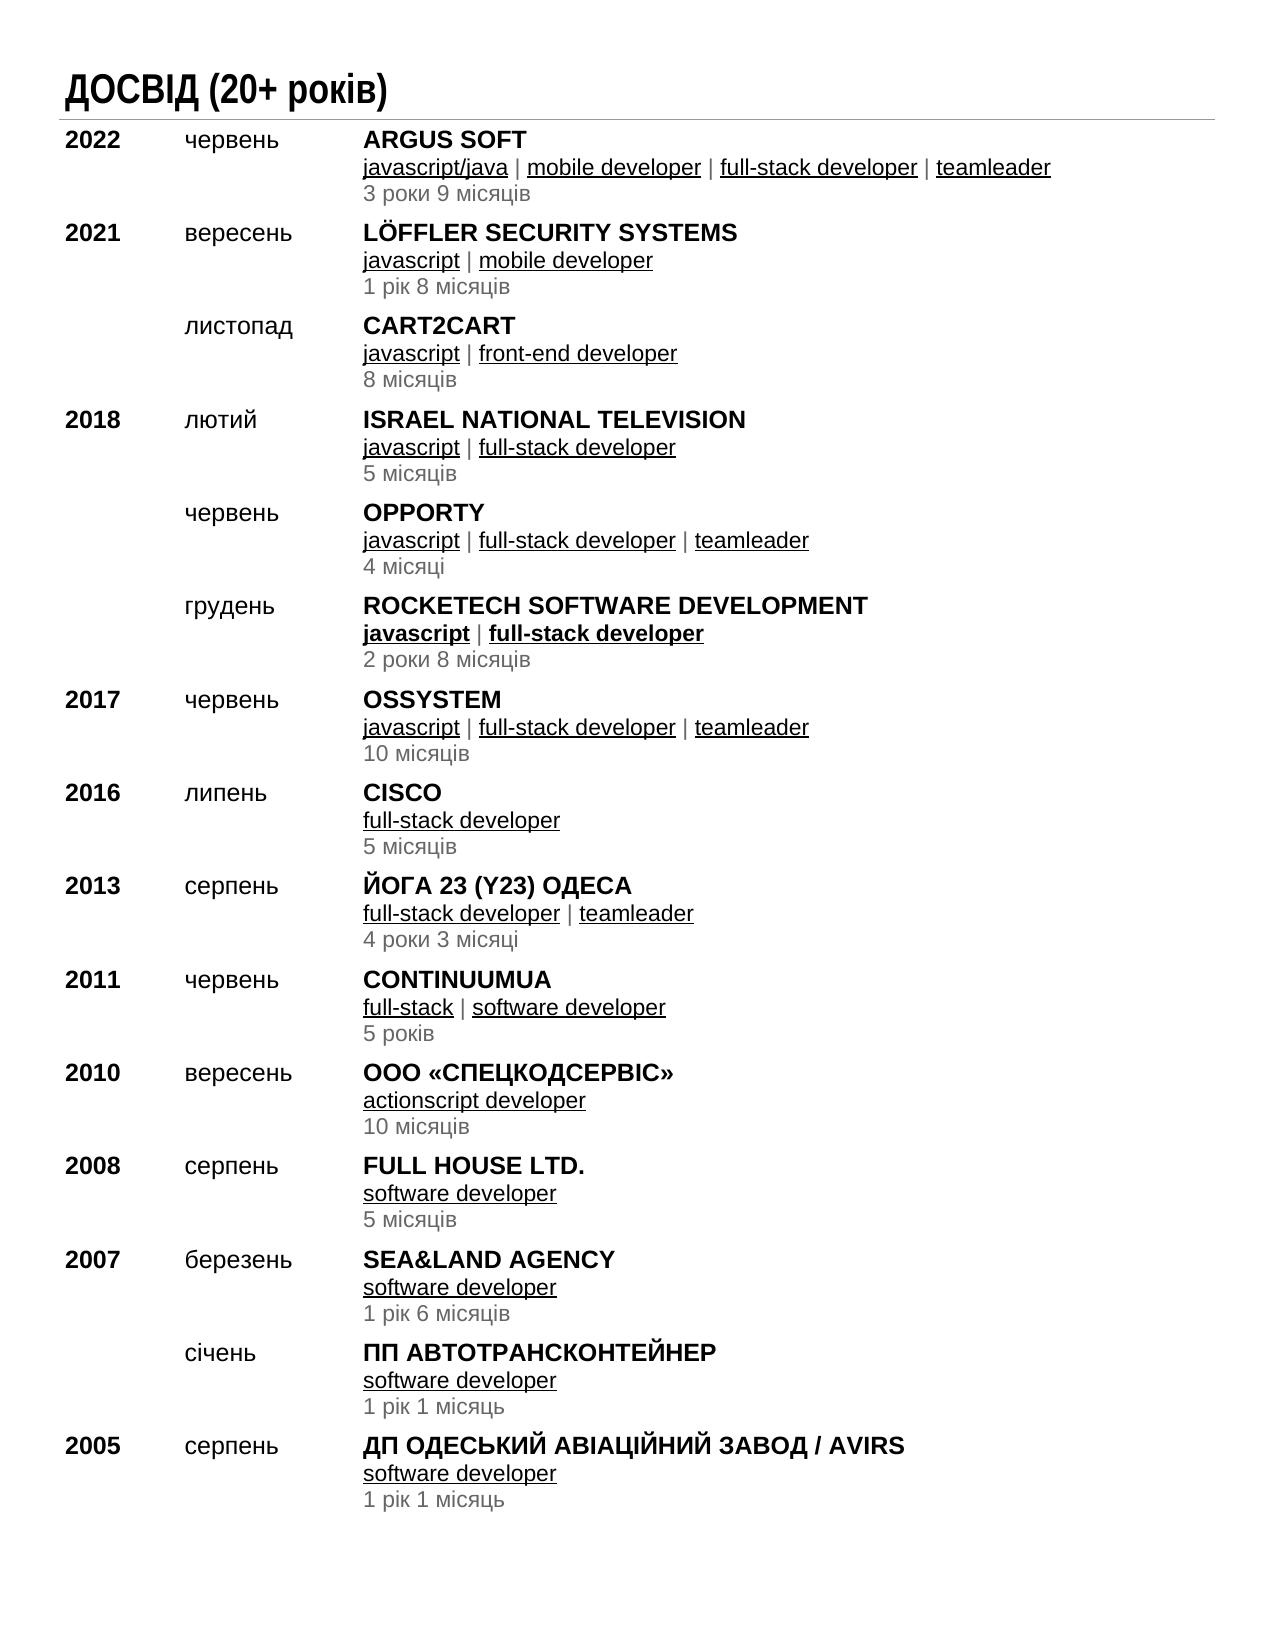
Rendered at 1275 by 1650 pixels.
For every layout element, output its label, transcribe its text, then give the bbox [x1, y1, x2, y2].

table_cell серпень [179, 1425, 357, 1519]
table_cell 2022 [59, 120, 178, 212]
table_cell грудень [179, 585, 357, 679]
table_cell LÖFFLER SECURITY SYSTEMS javascript | mobile developer 1 рік 8 місяців [357, 212, 1215, 305]
table_cell ООО «СПЕЦКОДСЕРВІС» actionscript developer 10 місяців [357, 1052, 1215, 1145]
table_cell вересень [179, 212, 357, 305]
table_cell 2011 [59, 959, 178, 1052]
table_cell 2007 [59, 1239, 178, 1332]
table_cell січень [179, 1332, 357, 1425]
table_cell OPPORTY javascript | full-stack developer | teamleader 4 місяці [357, 492, 1215, 585]
table_cell ROCKETECH SOFTWARE DEVELOPMENT javascript | full-stack developer 2 роки 8 місяців [357, 585, 1215, 679]
table_cell ПП АВТОТРАНСКОНТЕЙНЕР software developer 1 рік 1 місяць [357, 1332, 1215, 1425]
table_cell серпень [179, 1145, 357, 1239]
table_cell 2018 [59, 399, 178, 679]
table_cell CONTINUUMUA full-stack | software developer 5 років [357, 959, 1215, 1052]
table_cell серпень [179, 865, 357, 959]
table_cell 2010 [59, 1052, 178, 1145]
table_cell 2013 [59, 865, 178, 959]
table_cell 2017 [59, 679, 178, 772]
table_cell SEA&LAND AGENCY software developer 1 рік 6 місяців [357, 1239, 1215, 1332]
table_cell червень [179, 959, 357, 1052]
table_cell 2005 [59, 1425, 178, 1519]
table_cell липень [179, 772, 357, 865]
table_cell [59, 1332, 178, 1425]
table_cell 2021 [59, 212, 178, 399]
table_cell листопад [179, 305, 357, 399]
table_cell 2008 [59, 1145, 178, 1239]
table_cell 2016 [59, 772, 178, 865]
table_cell CISCO full-stack developer 5 місяців [357, 772, 1215, 865]
table_cell червень [179, 492, 357, 585]
table_cell FULL HOUSE LTD. software developer 5 місяців [357, 1145, 1215, 1239]
table_cell лютий [179, 399, 357, 492]
table_cell ISRAEL NATIONAL TELEVISION javascript | full-stack developer 5 місяців [357, 399, 1215, 492]
table_cell червень [179, 679, 357, 772]
table_cell березень [179, 1239, 357, 1332]
table_cell ARGUS SOFT javascript/java | mobile developer | full-stack developer | teamleader 3 роки 9 місяців [357, 120, 1215, 212]
table_cell OSSYSTEM javascript | full-stack developer | teamleader 10 місяців [357, 679, 1215, 772]
table_cell вересень [179, 1052, 357, 1145]
table_cell ЙОГА 23 (Y23) ОДЕСА full-stack developer | teamleader 4 роки 3 місяці [357, 865, 1215, 959]
table_cell червень [179, 120, 357, 212]
table_cell ДП ОДЕСЬКИЙ АВІАЦІЙНИЙ ЗАВОД / AVIRS software developer 1 рік 1 місяць [357, 1425, 1215, 1519]
table_cell CART2CART javascript | front-end developer 8 місяців [357, 305, 1215, 399]
table_header ДОСВІД (20+ років) [59, 59, 1215, 119]
